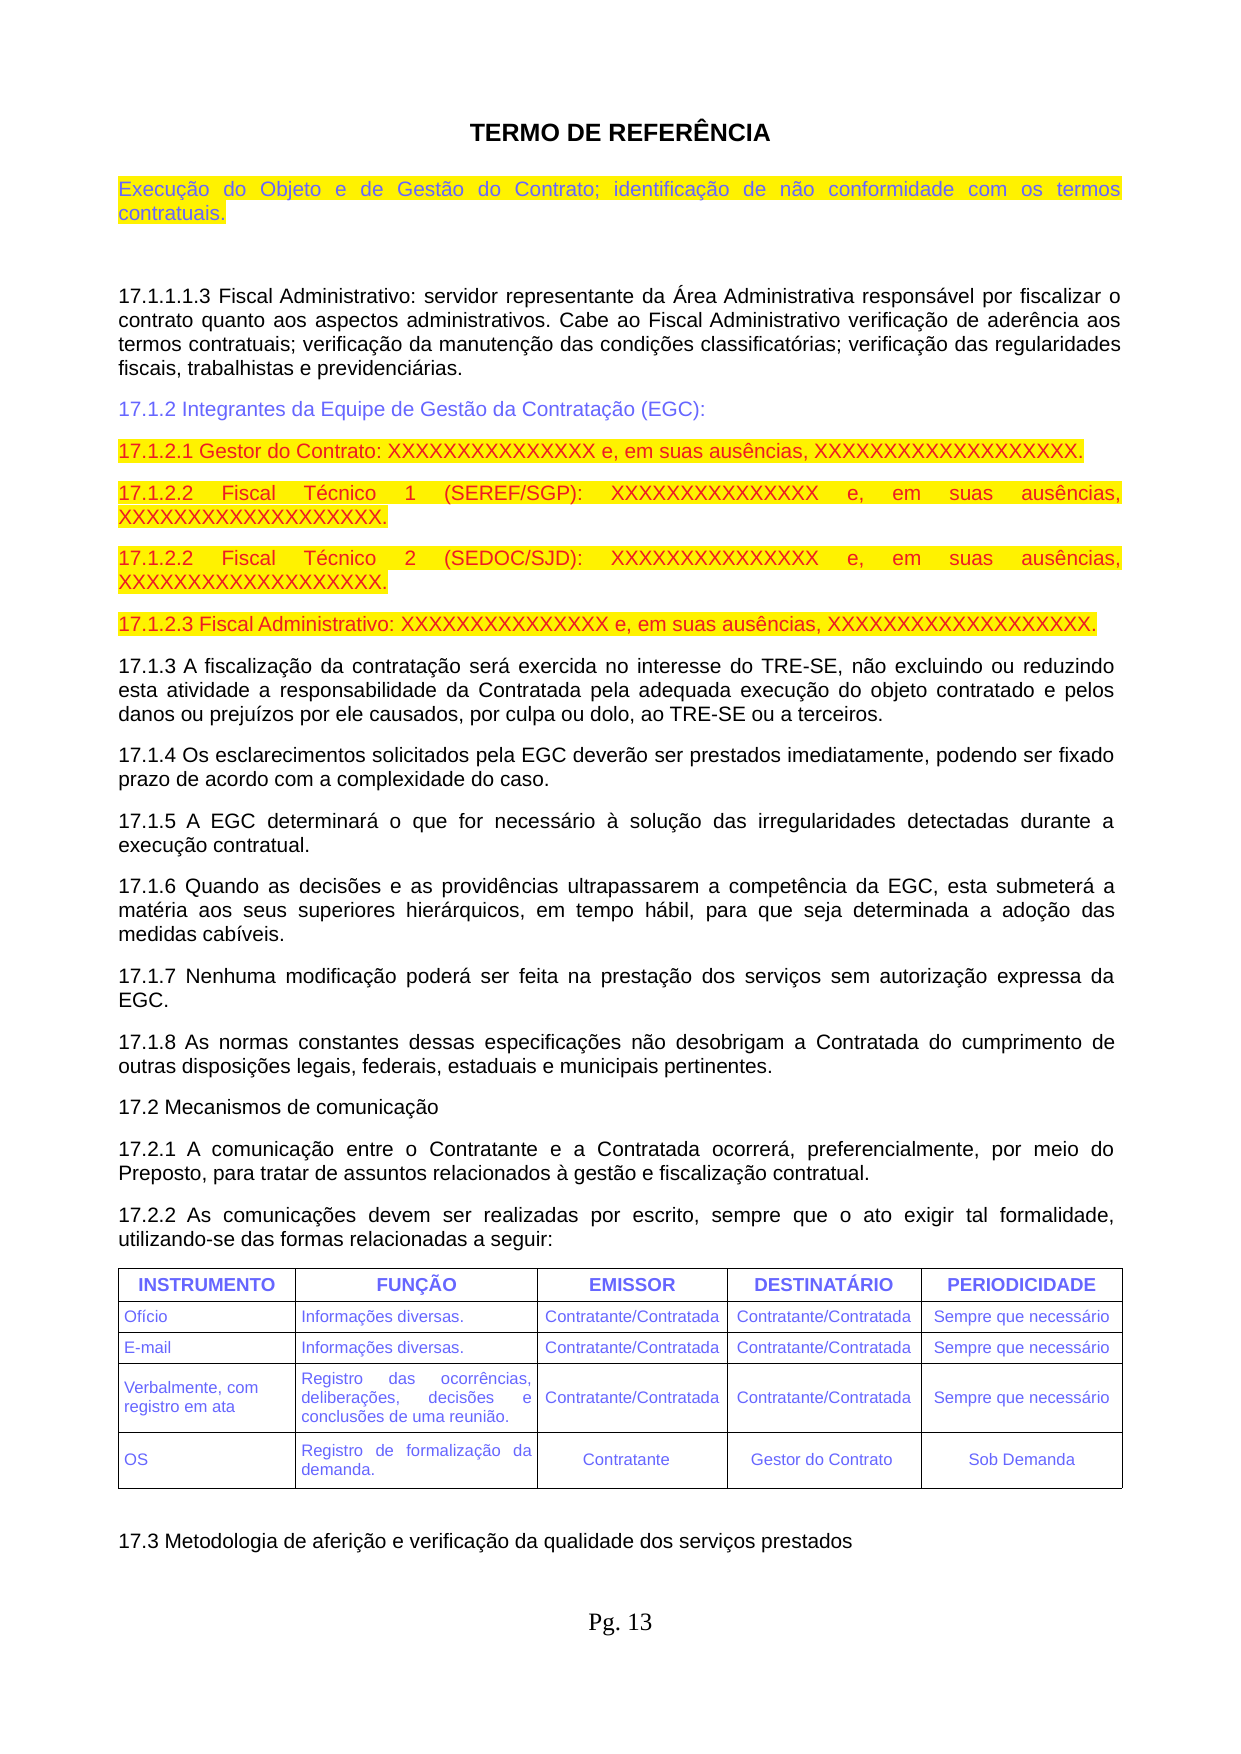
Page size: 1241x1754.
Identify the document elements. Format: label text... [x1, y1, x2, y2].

table_cell OS [119, 1433, 295, 1487]
text 17.1.2.2 Fiscal Técnico 1 (SEREF/SGP): XXXXXXXXXXXXXXX e, em suas ausências, XXXXXXXXXXXXXXXXXXX. [118, 481, 1122, 528]
table_header INSTRUMENTO [119, 1269, 295, 1301]
table_header PERIODICIDADE [922, 1269, 1122, 1301]
table_header FUNÇÃO [296, 1269, 537, 1301]
table_cell Ofício [119, 1302, 295, 1332]
table_cell Sempre que necessário [922, 1364, 1122, 1432]
table_cell Verbalmente, com registro em ata [119, 1364, 295, 1432]
table_cell Registro de formalização da demanda. [296, 1433, 537, 1487]
table_cell Registro das ocorrências, deliberações, decisões e conclusões de uma reunião. [296, 1364, 537, 1432]
text Execução do Objeto e de Gestão do Contrato; identificação de não conformidade com os termos contratuais. [118, 176, 1122, 224]
table_cell Contratante/Contratada [538, 1302, 727, 1332]
text 17.3 Metodologia de aferição e verificação da qualidade dos serviços prestados [118, 1529, 1116, 1553]
text 17.1.2.3 Fiscal Administrativo: XXXXXXXXXXXXXXX e, em suas ausências, XXXXXXXXXXXXXXXXXXX. [118, 612, 1122, 636]
text 17.1.2 Integrantes da Equipe de Gestão da Contratação (EGC): [118, 397, 1116, 421]
text 17.1.8 As normas constantes dessas especificações não desobrigam a Contratada do cumprimento de outras disposições legais, federais, estaduais e municipais pertinentes. [118, 1029, 1116, 1077]
table_cell Sempre que necessário [922, 1333, 1122, 1363]
table_cell Gestor do Contrato [728, 1433, 921, 1487]
table_cell Contratante/Contratada [728, 1333, 921, 1363]
text 17.2.2 As comunicações devem ser realizadas por escrito, sempre que o ato exigir tal formalidade, utilizando-se das formas relacionadas a seguir: [118, 1202, 1116, 1250]
table_cell Contratante/Contratada [728, 1302, 921, 1332]
text 17.2.1 A comunicação entre o Contratante e a Contratada ocorrerá, preferencialmente, por meio do Preposto, para tratar de assuntos relacionados à gestão e fiscalização contratual. [118, 1137, 1116, 1185]
text 17.1.2.1 Gestor do Contrato: XXXXXXXXXXXXXXX e, em suas ausências, XXXXXXXXXXXXXXXXXXX. [118, 439, 1122, 463]
text 17.1.2.2 Fiscal Técnico 2 (SEDOC/SJD): XXXXXXXXXXXXXXX e, em suas ausências, XXXXXXXXXXXXXXXXXXX. [118, 546, 1122, 594]
text 17.2 Mecanismos de comunicação [118, 1095, 1116, 1119]
table_cell Sempre que necessário [922, 1302, 1122, 1332]
table_cell Sob Demanda [922, 1433, 1122, 1487]
text 17.1.5 A EGC determinará o que for necessário à solução das irregularidades detectadas durante a execução contratual. [118, 809, 1116, 857]
table_header EMISSOR [538, 1269, 727, 1301]
table_cell E-mail [119, 1333, 295, 1363]
table_cell Contratante/Contratada [538, 1364, 727, 1432]
table_cell Contratante [538, 1433, 727, 1487]
table_cell Contratante/Contratada [538, 1333, 727, 1363]
table_cell Contratante/Contratada [728, 1364, 921, 1432]
table_cell Informações diversas. [296, 1302, 537, 1332]
text 17.1.4 Os esclarecimentos solicitados pela EGC deverão ser prestados imediatamente, podendo ser fixado prazo de acordo com a complexidade do caso. [118, 743, 1116, 791]
table_header DESTINATÁRIO [728, 1269, 921, 1301]
table_cell Informações diversas. [296, 1333, 537, 1363]
text 17.1.3 A fiscalização da contratação será exercida no interesse do TRE-SE, não excluindo ou reduzindo esta atividade a responsabilidade da Contratada pela adequada execução do objeto contratado e pelos danos ou prejuízos por ele causados, por culpa ou dolo, ao TRE-SE ou a terceiros. [118, 653, 1116, 725]
text 17.1.6 Quando as decisões e as providências ultrapassarem a competência da EGC, esta submeterá a matéria aos seus superiores hierárquicos, em tempo hábil, para que seja determinada a adoção das medidas cabíveis. [118, 874, 1116, 946]
text 17.1.7 Nenhuma modificação poderá ser feita na prestação dos serviços sem autorização expressa da EGC. [118, 964, 1116, 1012]
text 17.1.1.1.3 Fiscal Administrativo: servidor representante da Área Administrativa responsável por fiscalizar o contrato quanto aos aspectos administrativos. Cabe ao Fiscal Administrativo verificação de aderência aos termos contratuais; verificação da manutenção das condições classificatórias; verificação das regularidades fiscais, trabalhistas e previdenciárias. [118, 284, 1122, 379]
